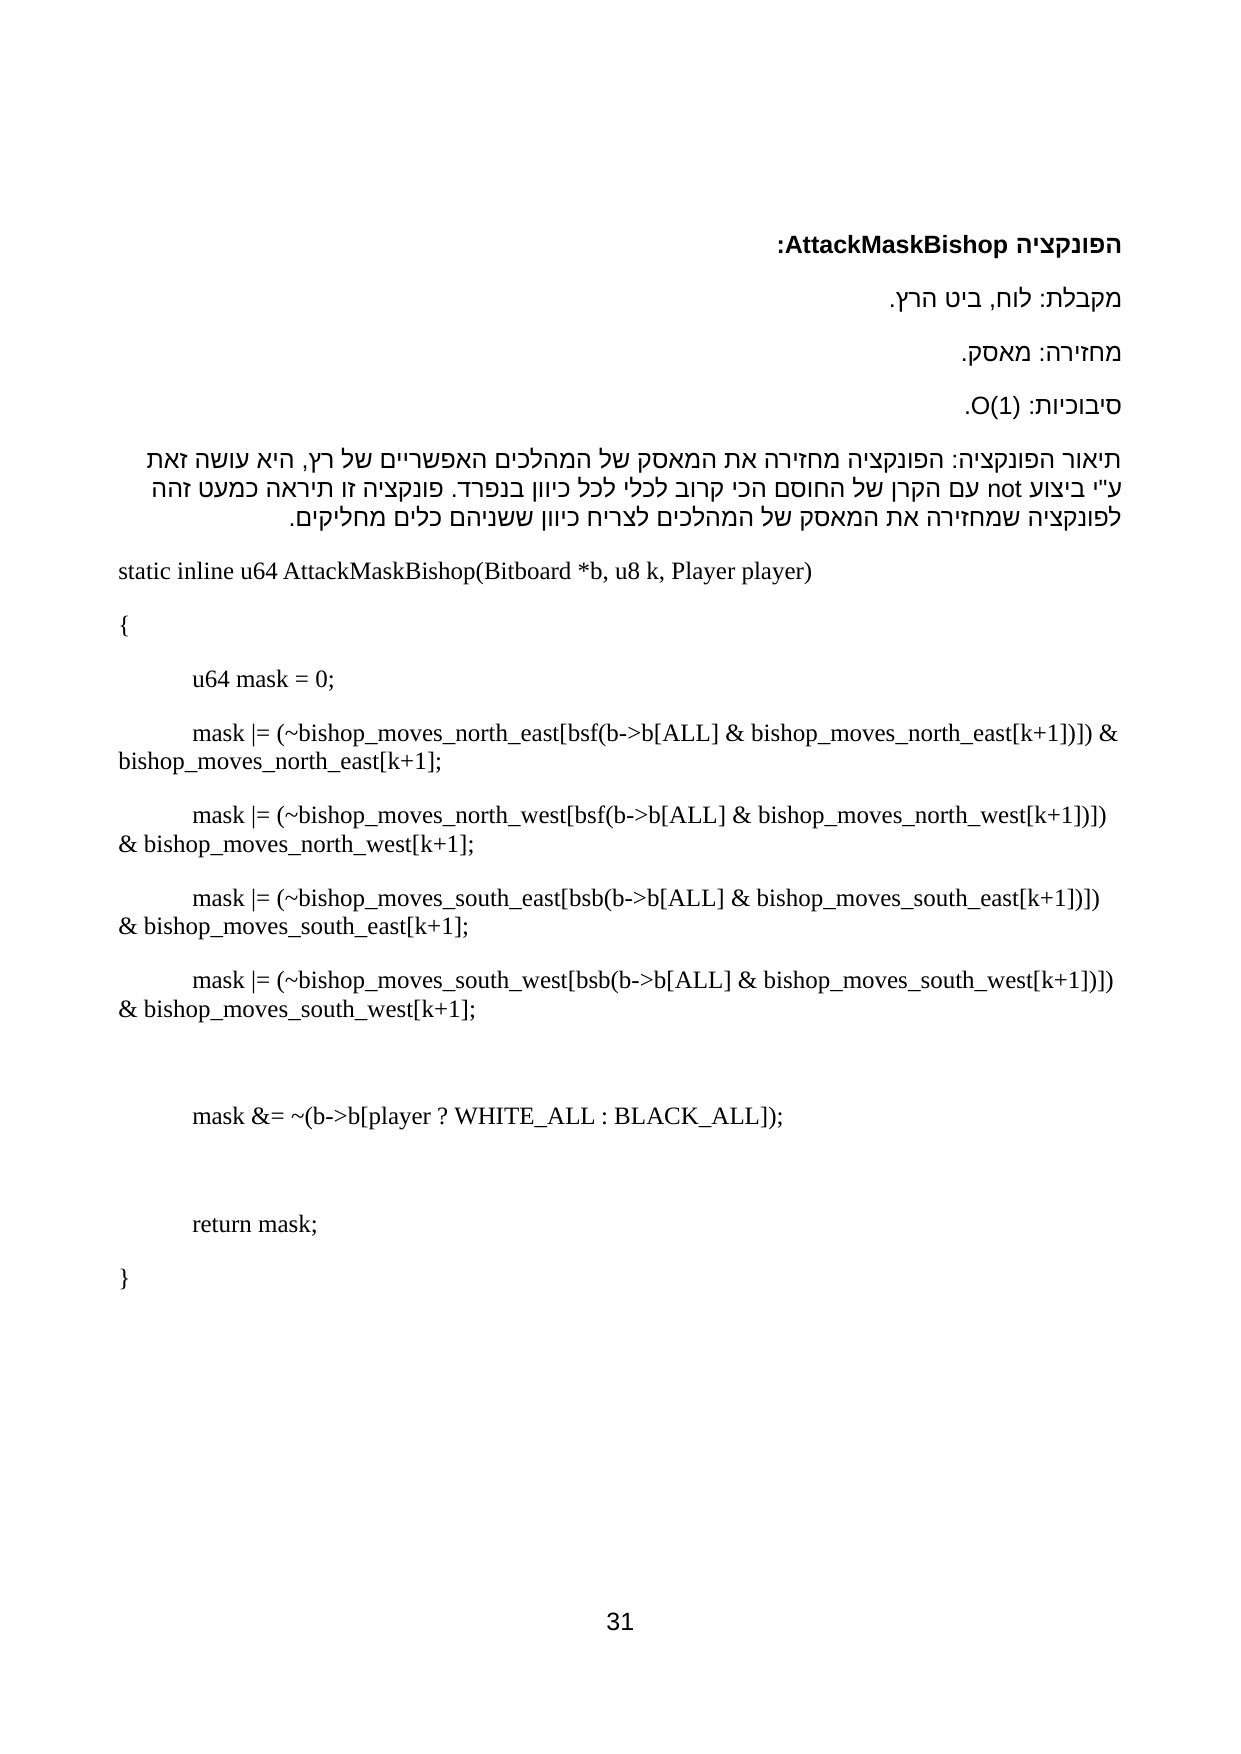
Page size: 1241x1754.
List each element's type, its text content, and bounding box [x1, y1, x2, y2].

text u64 mask = 0; [118, 664, 1122, 693]
text mask |= (~bishop_moves_south_east[bsb(b->b[ALL] & bishop_moves_south_east[k+1])]) & bishop_moves_south_east[k+1]; [118, 883, 1122, 940]
text סיבוכיות: O(1). [118, 391, 1122, 420]
text mask |= (~bishop_moves_south_west[bsb(b->b[ALL] & bishop_moves_south_west[k+1])]) & bishop_moves_south_west[k+1]; [118, 965, 1122, 1023]
text } [118, 1263, 1122, 1291]
text מקבלת: לוח, ביט הרץ. [118, 284, 1122, 313]
text mask &= ~(b->b[player ? WHITE_ALL : BLACK_ALL]); [118, 1101, 1122, 1130]
text תיאור הפונקציה: הפונקציה מחזירה את המאסק של המהלכים האפשריים של רץ, היא עושה זאת ע"י ביצוע not עם הקרן של החוסם הכי קרוב לכלי לכל כיוון בנפרד. פונקציה זו תיראה כמעט זהה לפונקציה שמחזירה את המאסק של המהלכים לצריח כיוון ששניהם כלים מחליקים. [118, 445, 1122, 531]
text הפונקציה AttackMaskBishop: [118, 230, 1122, 259]
text static inline u64 AttackMaskBishop(Bitboard *b, u8 k, Player player) [118, 556, 1122, 585]
text mask |= (~bishop_moves_north_east[bsf(b->b[ALL] & bishop_moves_north_east[k+1])]) & bishop_moves_north_east[k+1]; [118, 718, 1122, 775]
text mask |= (~bishop_moves_north_west[bsf(b->b[ALL] & bishop_moves_north_west[k+1])]) & bishop_moves_north_west[k+1]; [118, 800, 1122, 858]
text מחזירה: מאסק. [118, 338, 1122, 366]
text return mask; [118, 1209, 1122, 1238]
text { [118, 610, 1122, 639]
